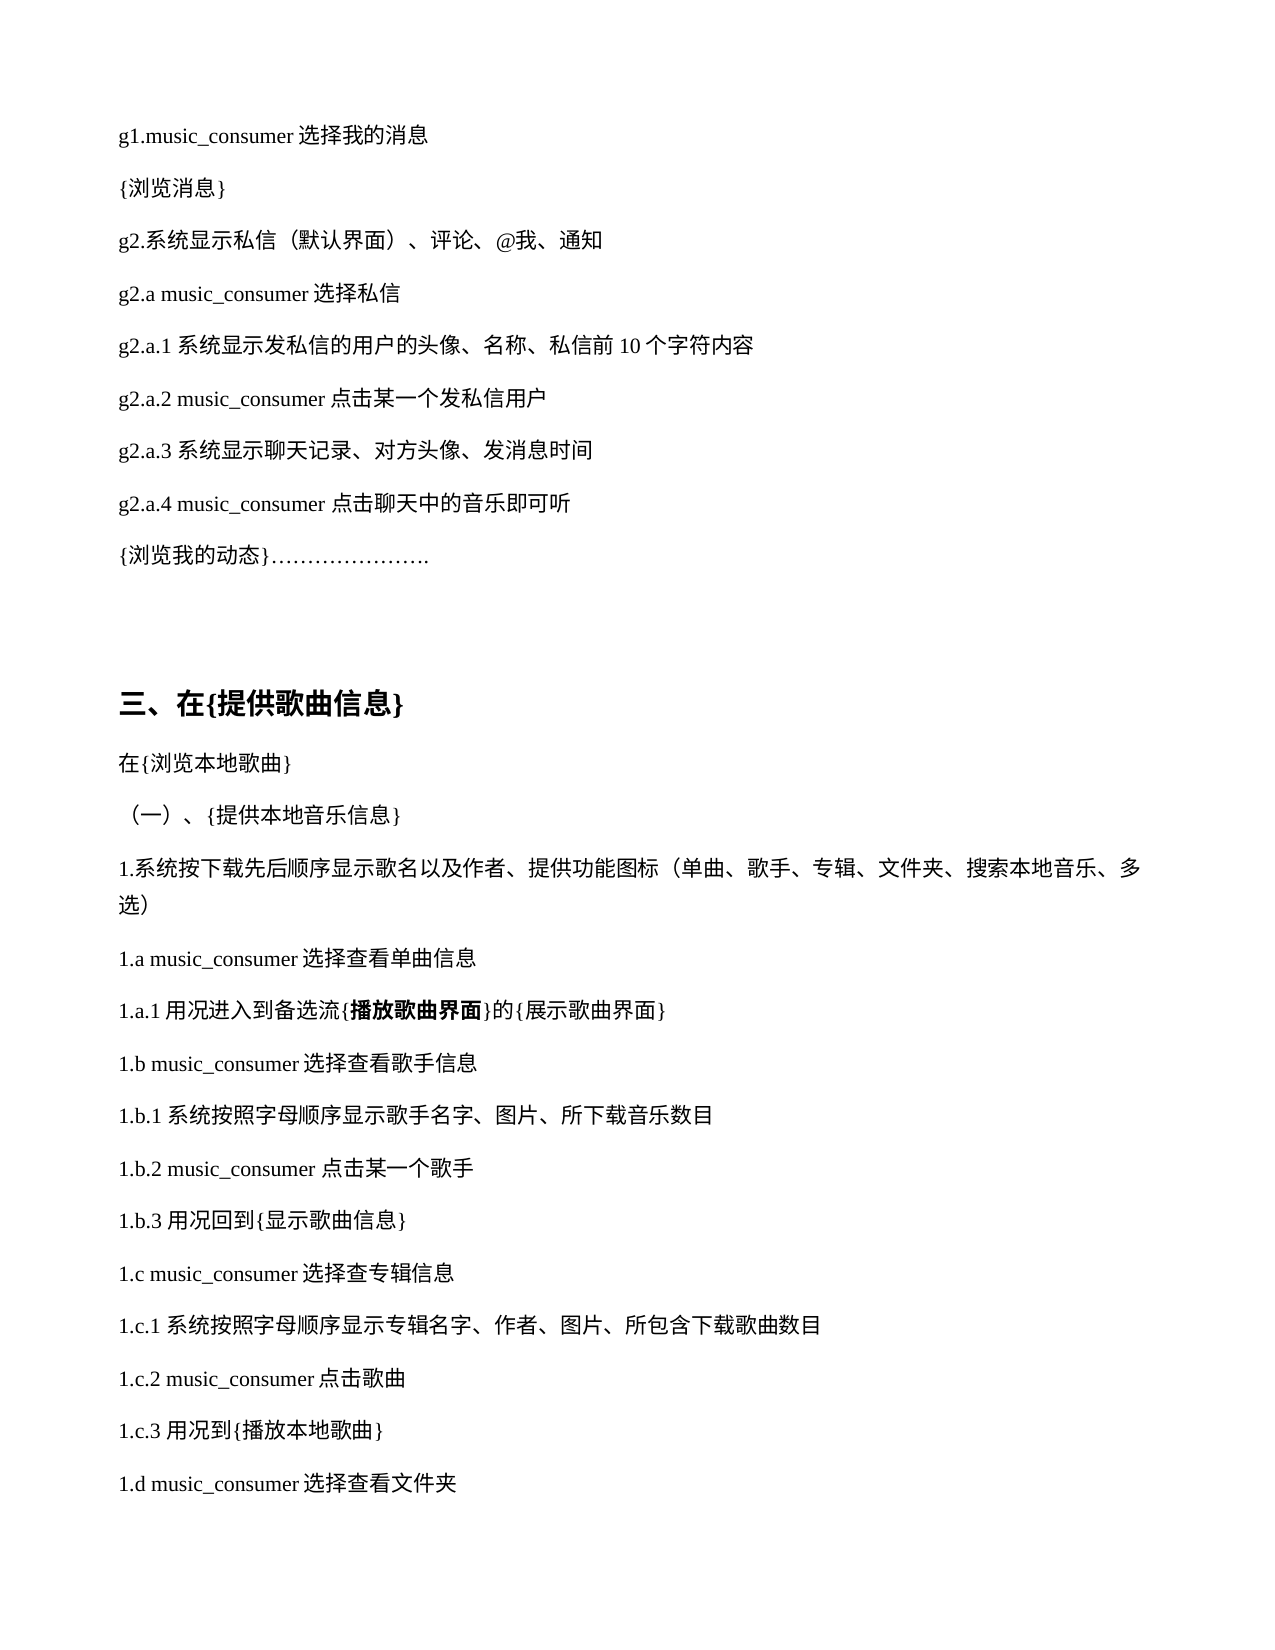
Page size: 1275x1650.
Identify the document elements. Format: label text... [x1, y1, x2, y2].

text g2.a music_consumer选择私信 [118, 276, 1157, 307]
text 在{浏览本地歌曲} [118, 746, 1157, 777]
text g2.系统显示私信（默认界面）、评论、@我、通知 [118, 223, 1157, 255]
text g2.a.2 music_consumer点击某一个发私信用户 [118, 381, 1157, 412]
text 三、在{提供歌曲信息} [118, 680, 1157, 722]
text 1.d music_consumer选择查看文件夹 [118, 1466, 1157, 1498]
text 1.b music_consumer选择查看歌手信息 [118, 1046, 1157, 1078]
text 1.c.2 music_consumer点击歌曲 [118, 1361, 1157, 1393]
text 1.a.1用况进入到备选流{播放歌曲界面}的{展示歌曲界面} [118, 993, 1157, 1025]
text g2.a.4 music_consumer 点击聊天中的音乐即可听 [118, 486, 1157, 517]
text （一）、{提供本地音乐信息} [118, 798, 1157, 830]
text g2.a.1 系统显示发私信的用户的头像、名称、私信前10个字符内容 [118, 328, 1157, 360]
text 1.a music_consumer选择查看单曲信息 [118, 941, 1157, 973]
text g1.music_consumer选择我的消息 [118, 118, 1157, 150]
text 1.b.2 music_consumer 点击某一个歌手 [118, 1151, 1157, 1183]
text {浏览消息} [118, 171, 1157, 202]
text g2.a.3 系统显示聊天记录、对方头像、发消息时间 [118, 433, 1157, 465]
text 1.c.3 用况到{播放本地歌曲} [118, 1413, 1157, 1445]
text 1.b.1 系统按照字母顺序显示歌手名字、图片、所下载音乐数目 [118, 1098, 1157, 1130]
text 1.b.3 用况回到{显示歌曲信息} [118, 1203, 1157, 1235]
text {浏览我的动态}…………………. [118, 538, 1157, 570]
text 1.系统按下载先后顺序显示歌名以及作者、提供功能图标（单曲、歌手、专辑、文件夹、搜索本地音乐、多选） [118, 851, 1157, 920]
text 1.c music_consumer选择查专辑信息 [118, 1256, 1157, 1288]
text 1.c.1 系统按照字母顺序显示专辑名字、作者、图片、所包含下载歌曲数目 [118, 1308, 1157, 1340]
